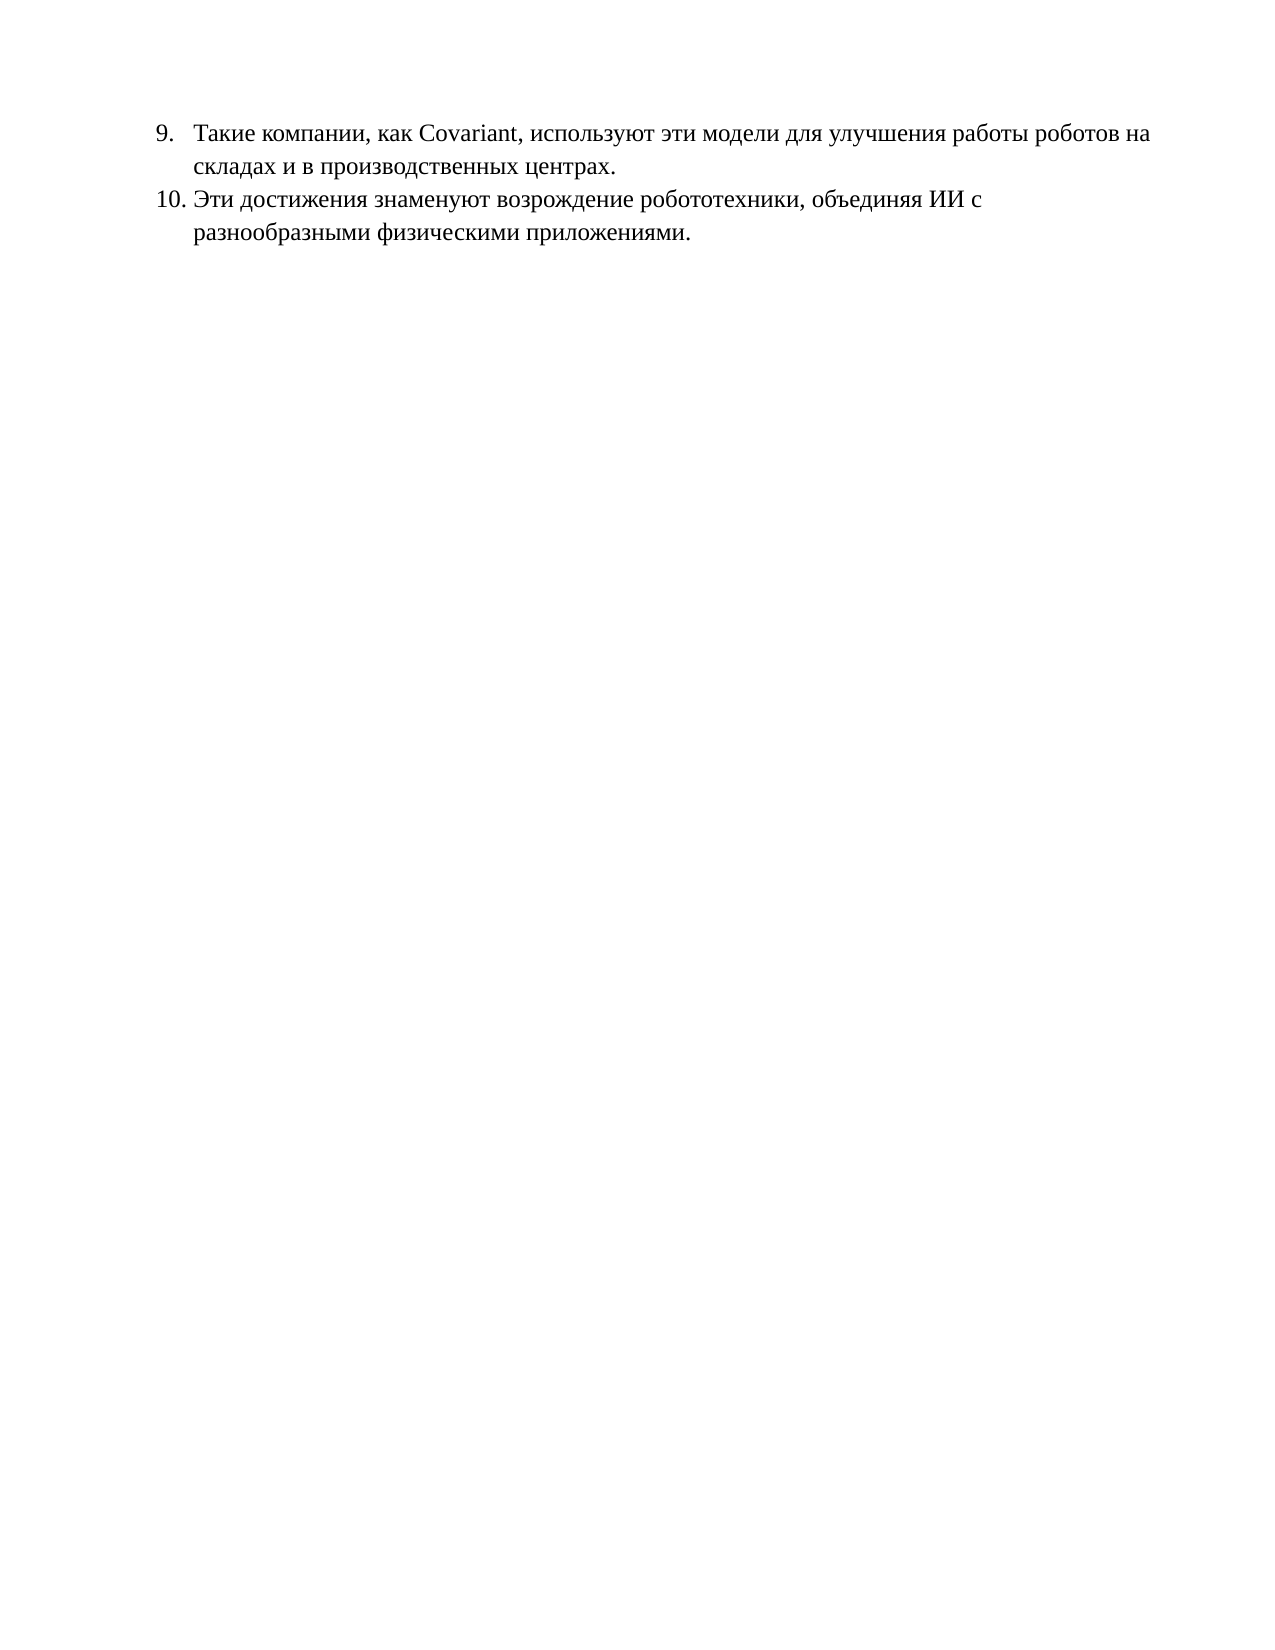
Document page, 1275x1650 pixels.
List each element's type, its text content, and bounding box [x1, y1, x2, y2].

list Такие компании, как Covariant, используют эти модели для улучшения работы роботов на складах и в производственных центрах. [156, 118, 1157, 180]
list Эти достижения знаменуют возрождение робототехники, объединяя ИИ с разнообразными физическими приложениями. [156, 184, 1157, 246]
